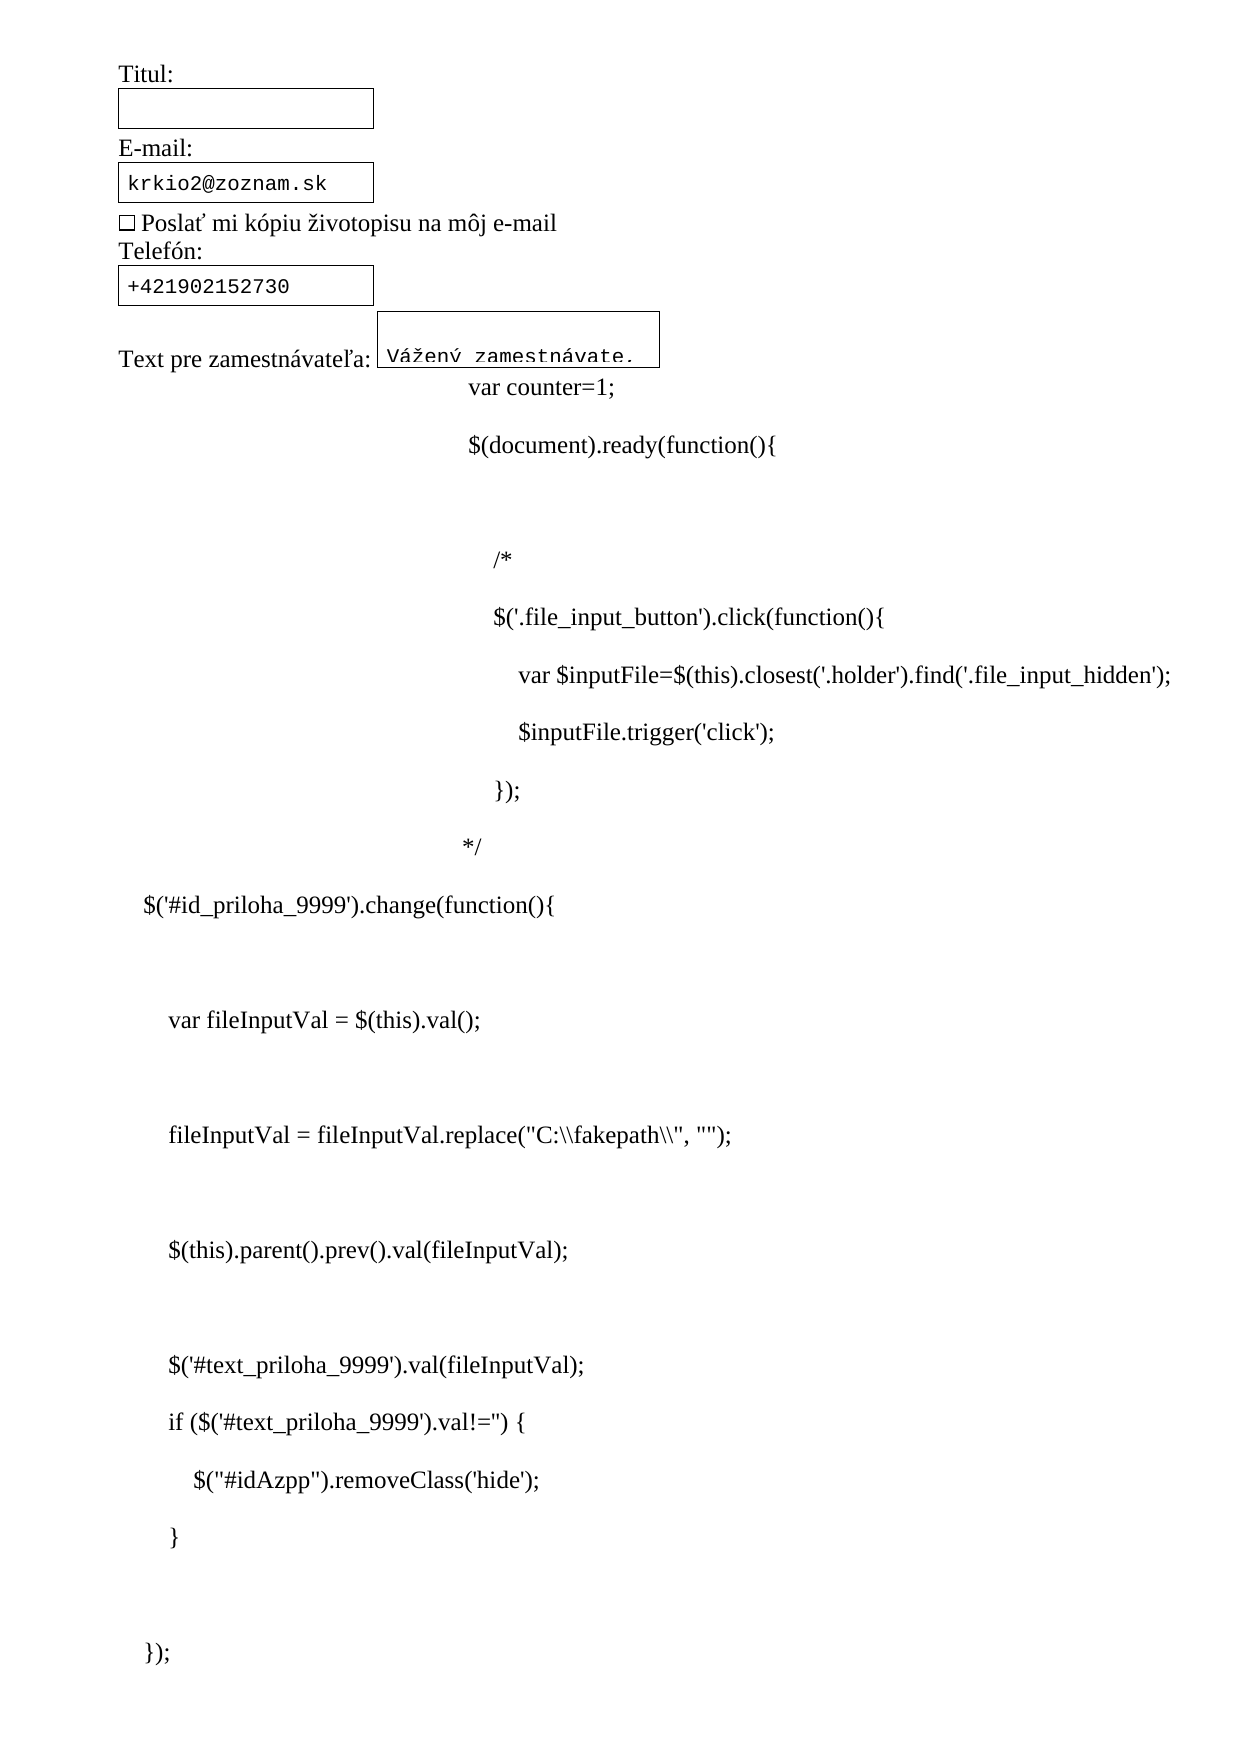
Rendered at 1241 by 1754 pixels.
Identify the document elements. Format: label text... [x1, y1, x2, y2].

text Poslať mi kópiu životopisu na môj e-mail [118, 208, 1181, 236]
text }); [118, 746, 1181, 804]
text $(document).ready(function(){ [118, 401, 1181, 459]
text $("#idAzpp").removeClass('hide'); [118, 1436, 1181, 1494]
text Telefón: [118, 236, 1181, 265]
text Text pre zamestnávateľa: [118, 311, 1181, 372]
text $('#id_priloha_9999').change(function(){ [118, 861, 1181, 919]
text $('#text_priloha_9999').val(fileInputVal); [118, 1321, 1181, 1379]
text var $inputFile=$(this).closest('.holder').find('.file_input_hidden'); [118, 631, 1181, 689]
text } [118, 1494, 1181, 1551]
text $(this).parent().prev().val(fileInputVal); [118, 1206, 1181, 1264]
text E-mail: [118, 133, 1181, 162]
text */ [118, 804, 1181, 861]
text fileInputVal = fileInputVal.replace("C:\\fakepath\\", ""); [118, 1091, 1181, 1149]
text Titul: [118, 59, 1181, 88]
text var counter=1; [118, 372, 1181, 401]
text $inputFile.trigger('click'); [118, 689, 1181, 746]
text /* [118, 516, 1181, 574]
text var fileInputVal = $(this).val(); [118, 976, 1181, 1034]
text $('.file_input_button').click(function(){ [118, 574, 1181, 631]
text }); [118, 1609, 1181, 1666]
text if ($('#text_priloha_9999').val!='') { [118, 1379, 1181, 1436]
